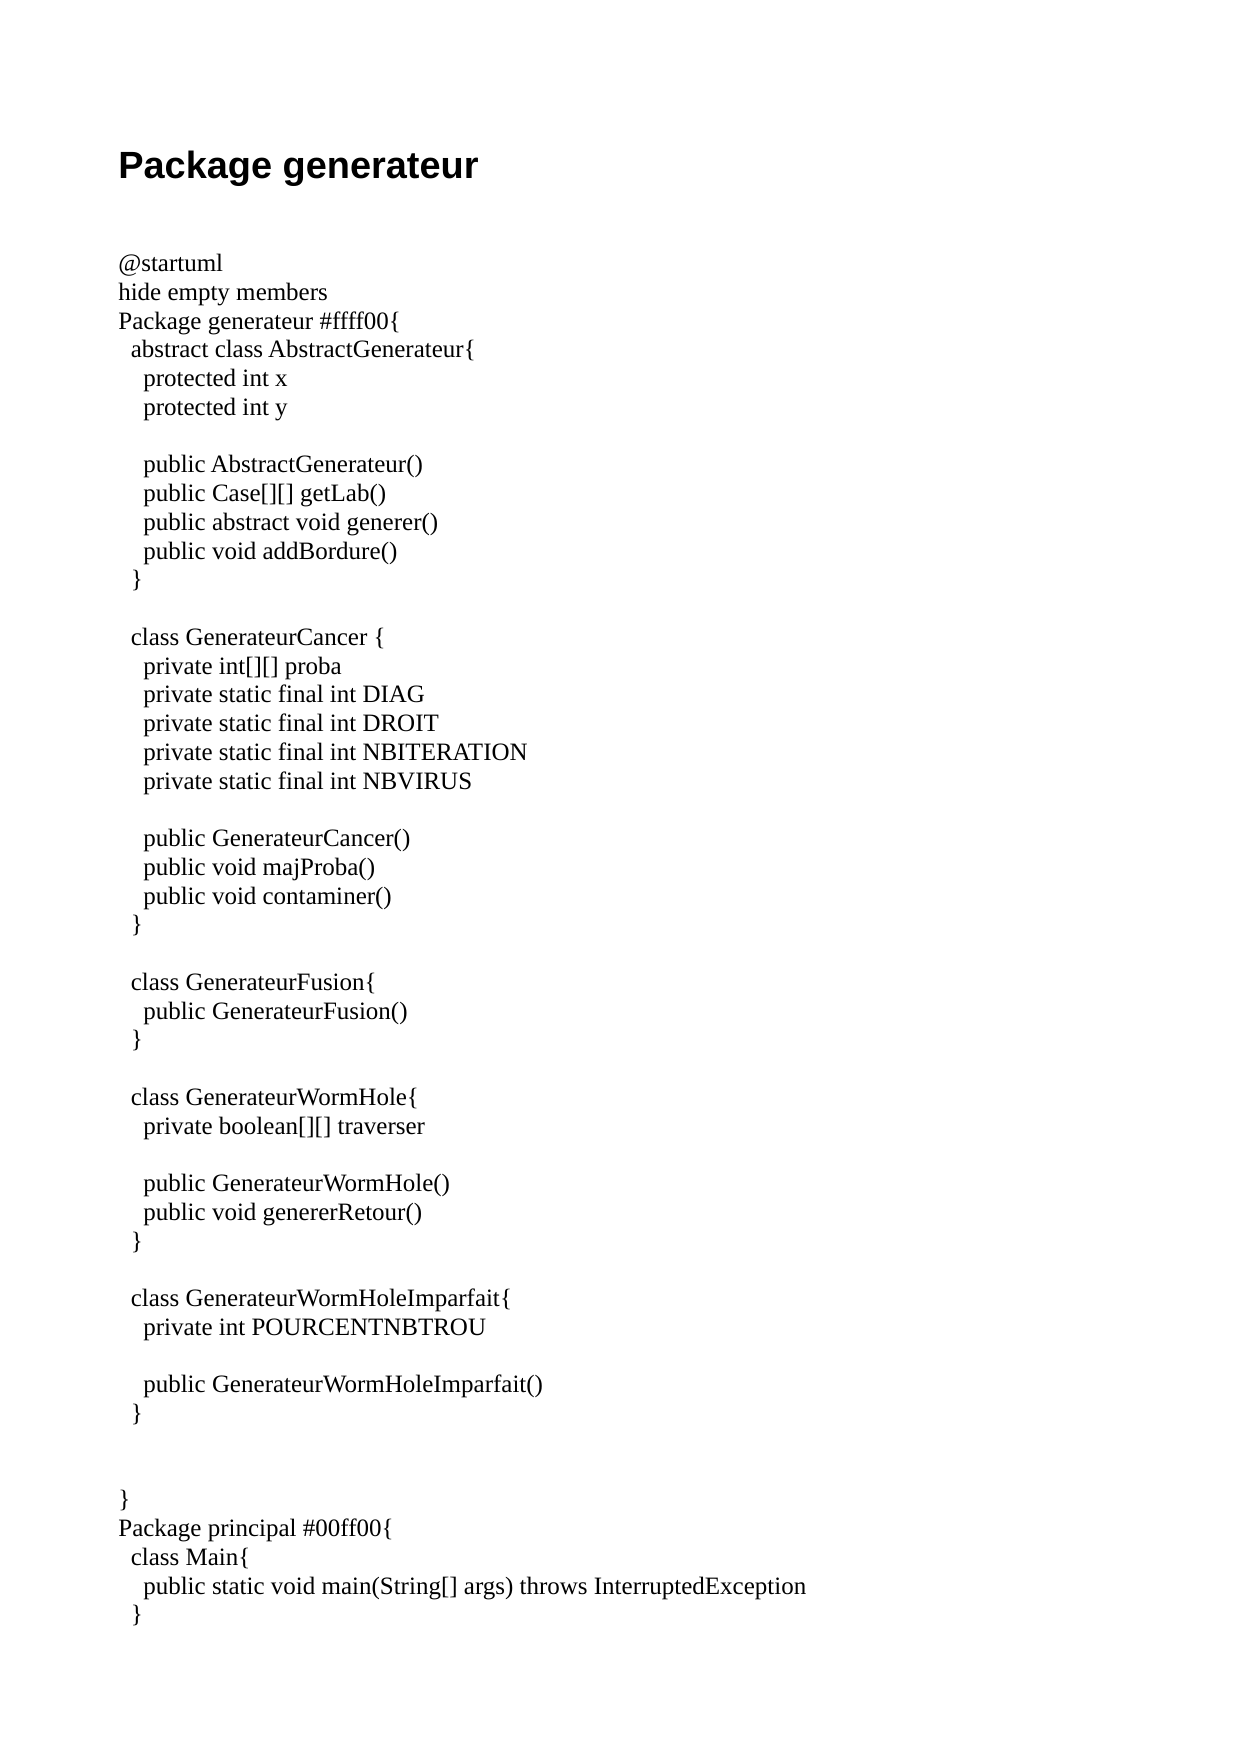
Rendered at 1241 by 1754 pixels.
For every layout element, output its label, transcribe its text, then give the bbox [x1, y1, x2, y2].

text } [118, 1484, 1122, 1513]
text } [118, 909, 1122, 938]
text private int[][] proba [118, 651, 1122, 679]
text public void majProba() [118, 852, 1122, 881]
text Package principal #00ff00{ [118, 1513, 1122, 1542]
text private boolean[][] traverser [118, 1111, 1122, 1139]
text } [118, 1599, 1122, 1628]
text private static final int DIAG [118, 679, 1122, 708]
subtitle Package generateur [118, 143, 1122, 187]
text } [118, 564, 1122, 593]
text class GenerateurWormHole{ [118, 1082, 1122, 1111]
text abstract class AbstractGenerateur{ [118, 334, 1122, 363]
text private static final int NBITERATION [118, 737, 1122, 766]
text public void genererRetour() [118, 1197, 1122, 1226]
text public Case[][] getLab() [118, 478, 1122, 507]
text public void contaminer() [118, 881, 1122, 909]
text } [118, 1024, 1122, 1053]
text } [118, 1226, 1122, 1254]
text public AbstractGenerateur() [118, 449, 1122, 478]
text protected int y [118, 392, 1122, 421]
text public GenerateurWormHole() [118, 1168, 1122, 1197]
text private static final int NBVIRUS [118, 766, 1122, 794]
text public GenerateurCancer() [118, 823, 1122, 852]
text private static final int DROIT [118, 708, 1122, 737]
text hide empty members [118, 277, 1122, 306]
text public void addBordure() [118, 536, 1122, 564]
text class GenerateurFusion{ [118, 967, 1122, 996]
text public static void main(String[] args) throws InterruptedException [118, 1571, 1122, 1599]
text class GenerateurWormHoleImparfait{ [118, 1283, 1122, 1312]
text public GenerateurFusion() [118, 996, 1122, 1024]
text public abstract void generer() [118, 507, 1122, 536]
text @startuml [118, 248, 1122, 277]
text class GenerateurCancer { [118, 622, 1122, 651]
text } [118, 1398, 1122, 1427]
text Package generateur #ffff00{ [118, 306, 1122, 334]
text class Main{ [118, 1542, 1122, 1571]
text protected int x [118, 363, 1122, 392]
text public GenerateurWormHoleImparfait() [118, 1369, 1122, 1398]
text private int POURCENTNBTROU [118, 1312, 1122, 1341]
